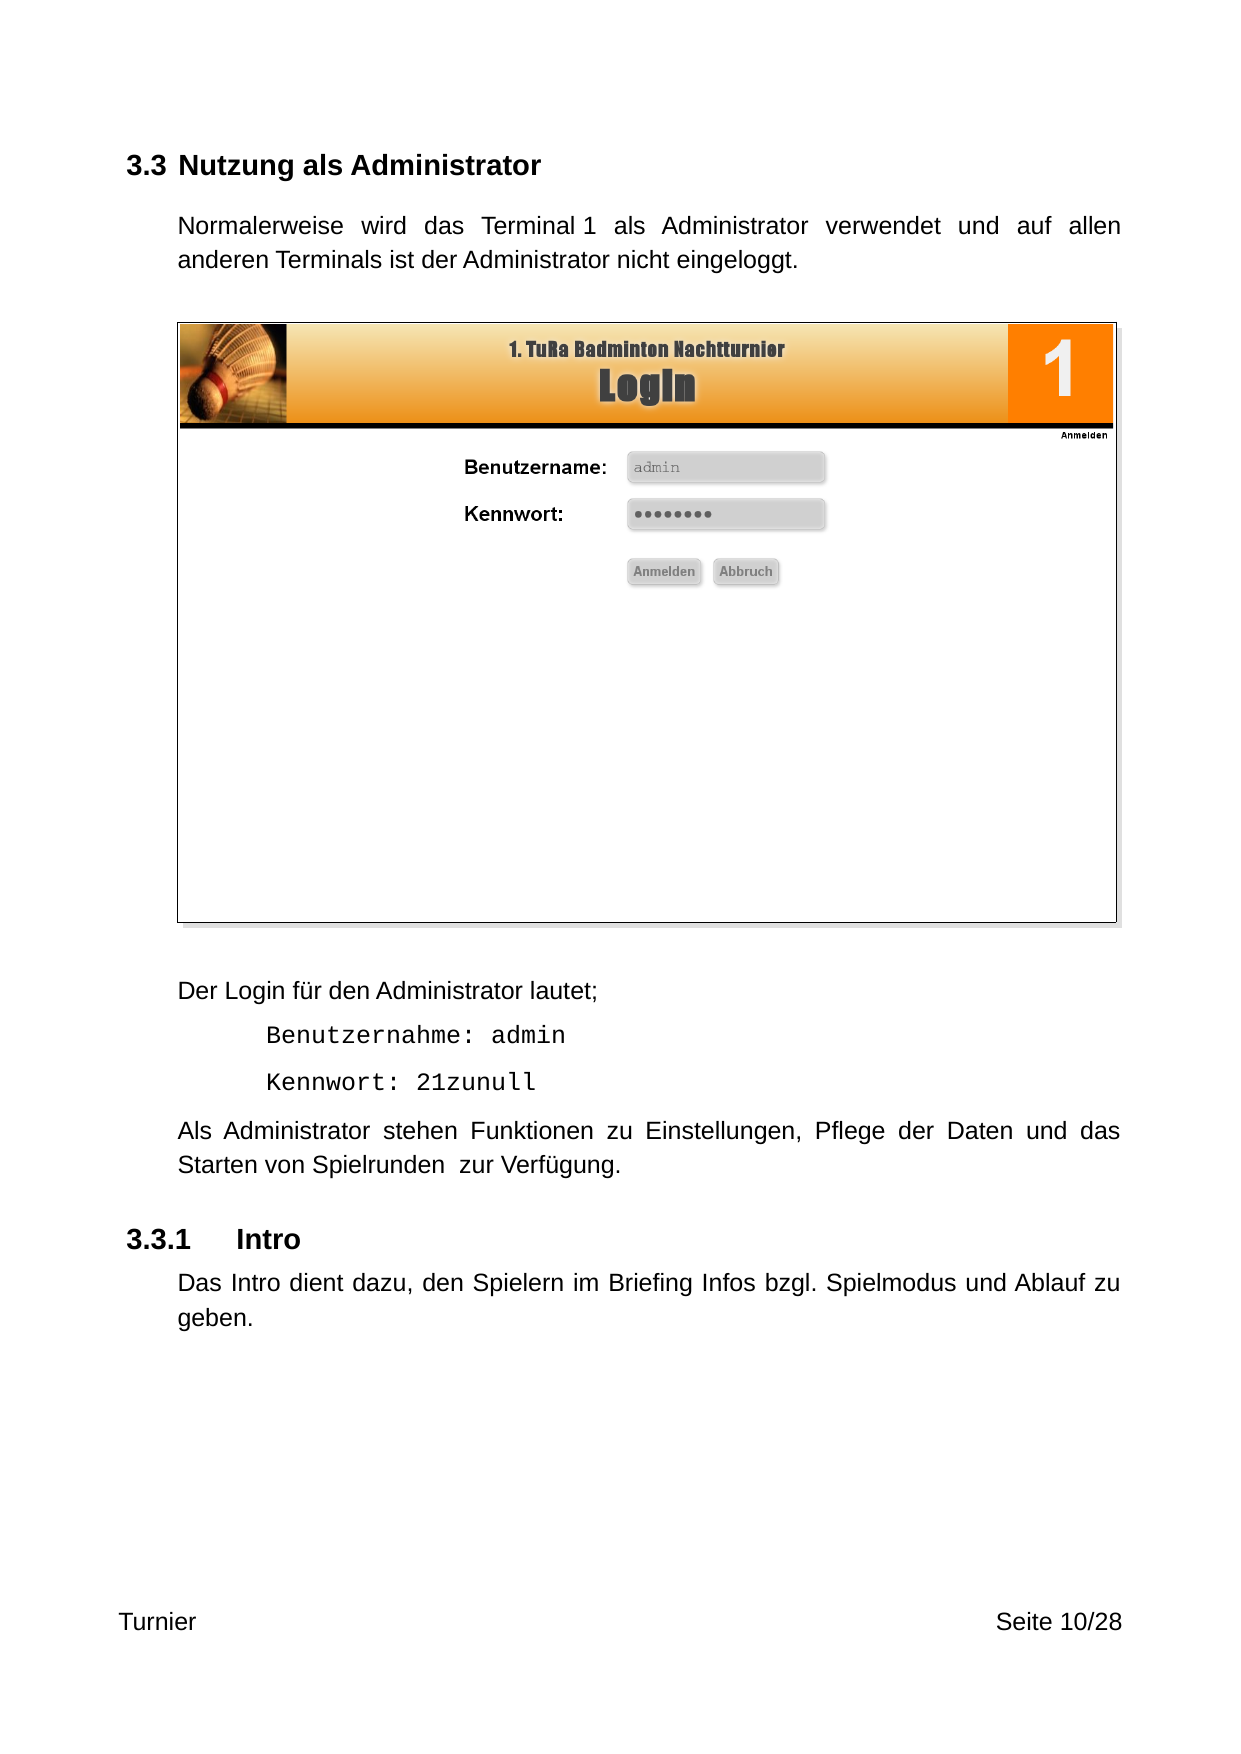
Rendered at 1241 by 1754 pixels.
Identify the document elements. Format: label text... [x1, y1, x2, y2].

subtitle Nutzung als Administrator [118, 148, 1122, 181]
picture [180, 324, 1114, 920]
text Als Administrator stehen Funktionen zu Einstellungen, Pflege der Daten und das Starten von Spielrunden zur Verfügung. [177, 1116, 1122, 1179]
text Das Intro dient dazu, den Spielern im Briefing Infos bzgl. Spielmodus und Ablauf zu geben. [177, 1268, 1122, 1331]
text Benutzernahme: admin [266, 1023, 1122, 1051]
text Normalerweise wird das Terminal 1 als Administrator verwendet und auf allen anderen Terminals ist der Administrator nicht eingeloggt. [177, 211, 1122, 274]
text Der Login für den Administrator lautet; [177, 976, 1122, 1004]
text Kennwort: 21zunull [266, 1069, 1122, 1098]
subtitle Intro [118, 1222, 1122, 1256]
